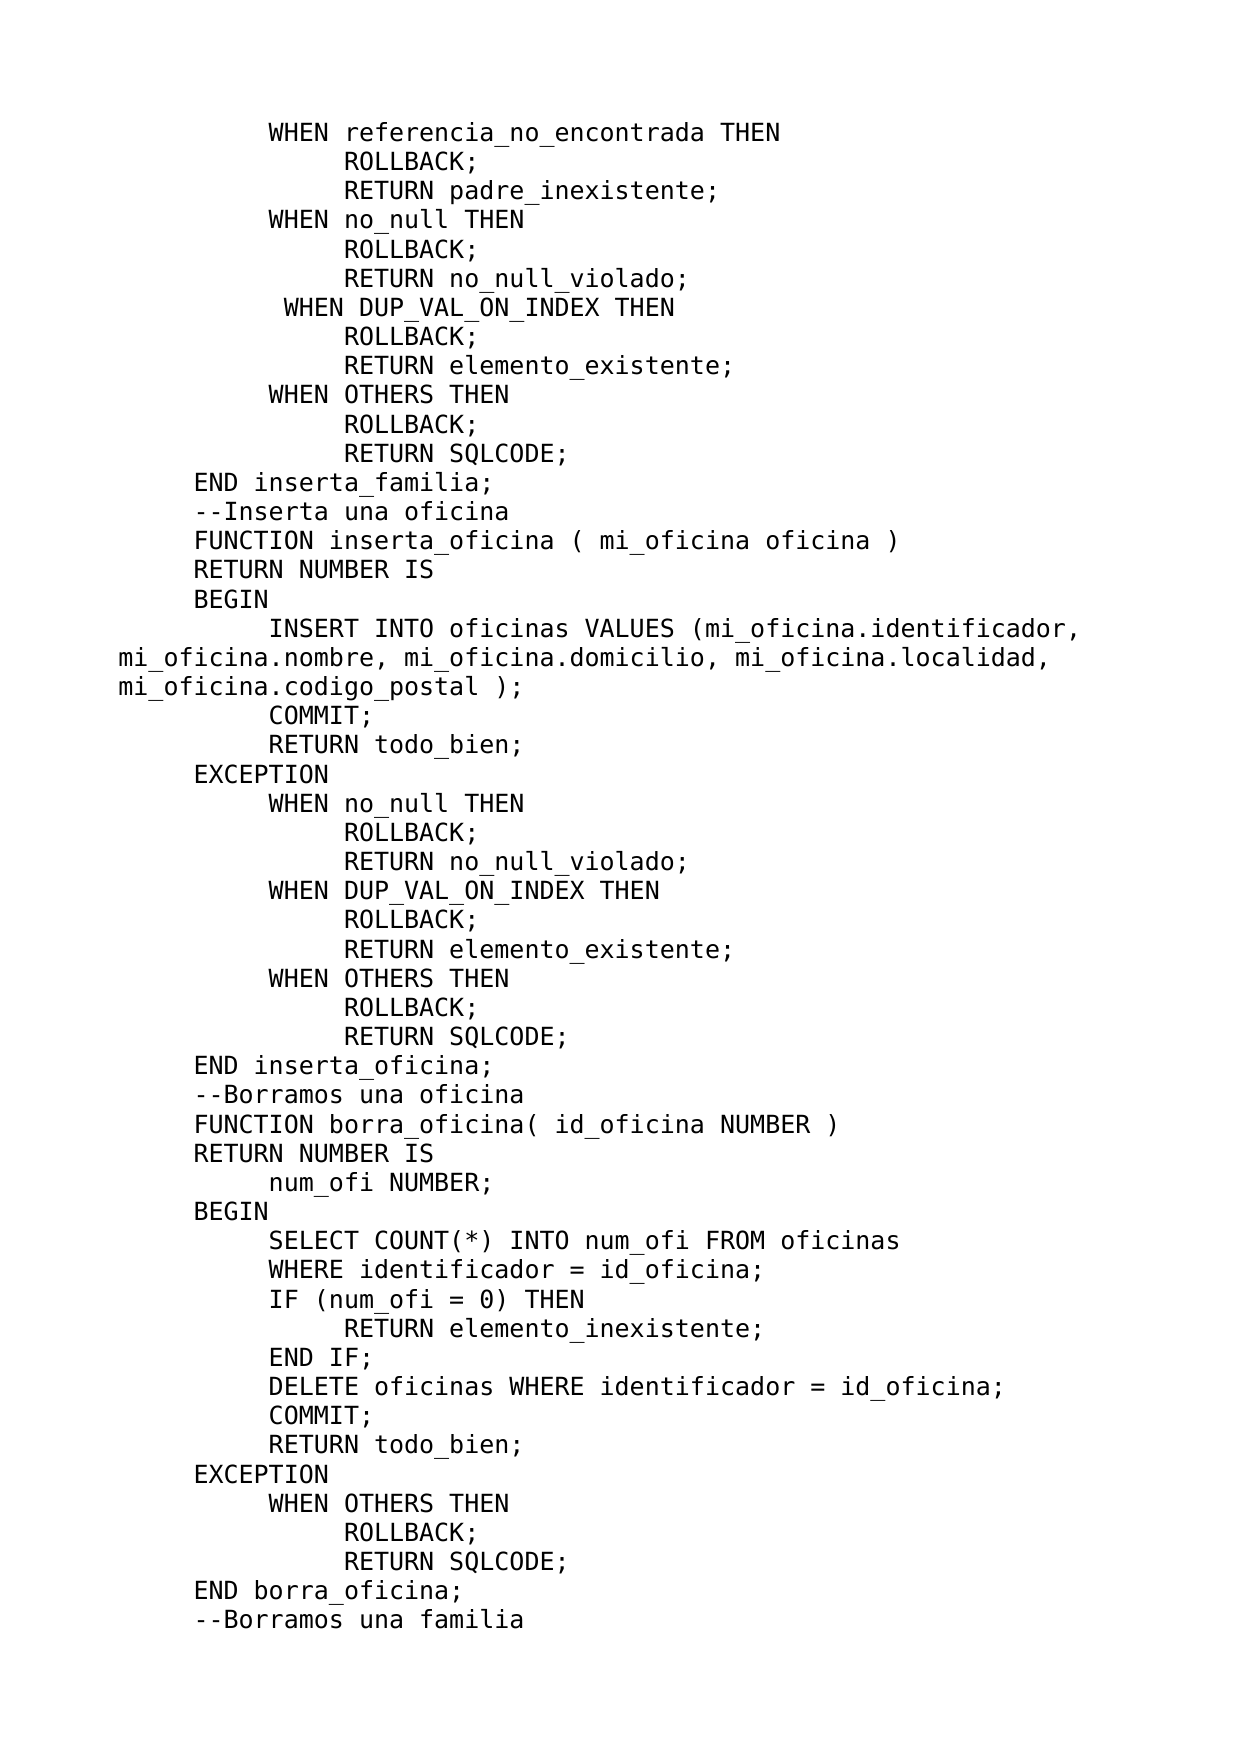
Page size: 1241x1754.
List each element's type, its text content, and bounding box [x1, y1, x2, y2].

text ROLLBACK; [118, 818, 1122, 847]
text WHEN OTHERS THEN [118, 964, 1122, 993]
text COMMIT; [118, 1401, 1122, 1431]
text BEGIN [118, 1197, 1122, 1226]
text WHEN no_null THEN [118, 206, 1122, 235]
text ROLLBACK; [118, 322, 1122, 351]
text END inserta_familia; [118, 468, 1122, 497]
text RETURN todo_bien; [118, 731, 1122, 760]
text --Inserta una oficina [118, 497, 1122, 526]
text ROLLBACK; [118, 147, 1122, 176]
text BEGIN [118, 585, 1122, 614]
text INSERT INTO oficinas VALUES (mi_oficina.identificador, mi_oficina.nombre, mi_oficina.domicilio, mi_oficina.localidad, mi_oficina.codigo_postal ); [118, 614, 1122, 701]
text RETURN NUMBER IS [118, 1139, 1122, 1168]
text WHEN OTHERS THEN [118, 1489, 1122, 1518]
text RETURN elemento_existente; [118, 935, 1122, 964]
text RETURN SQLCODE; [118, 1547, 1122, 1576]
text ROLLBACK; [118, 993, 1122, 1022]
text RETURN elemento_existente; [118, 351, 1122, 381]
text EXCEPTION [118, 760, 1122, 789]
text END inserta_oficina; [118, 1051, 1122, 1081]
text --Borramos una familia [118, 1606, 1122, 1635]
text RETURN todo_bien; [118, 1431, 1122, 1460]
text WHEN DUP_VAL_ON_INDEX THEN [118, 876, 1122, 906]
text RETURN SQLCODE; [118, 439, 1122, 468]
text FUNCTION borra_oficina( id_oficina NUMBER ) [118, 1110, 1122, 1139]
text num_ofi NUMBER; [118, 1168, 1122, 1197]
text WHEN DUP_VAL_ON_INDEX THEN [118, 293, 1122, 322]
text EXCEPTION [118, 1460, 1122, 1489]
text ROLLBACK; [118, 410, 1122, 439]
text FUNCTION inserta_oficina ( mi_oficina oficina ) [118, 526, 1122, 556]
text IF (num_ofi = 0) THEN [118, 1285, 1122, 1314]
text END IF; [118, 1343, 1122, 1372]
text COMMIT; [118, 701, 1122, 731]
text ROLLBACK; [118, 906, 1122, 935]
text RETURN no_null_violado; [118, 264, 1122, 293]
text DELETE oficinas WHERE identificador = id_oficina; [118, 1372, 1122, 1401]
text RETURN elemento_inexistente; [118, 1314, 1122, 1343]
text --Borramos una oficina [118, 1081, 1122, 1110]
text RETURN NUMBER IS [118, 556, 1122, 585]
text ROLLBACK; [118, 1518, 1122, 1547]
text ROLLBACK; [118, 235, 1122, 264]
text WHERE identificador = id_oficina; [118, 1256, 1122, 1285]
text RETURN no_null_violado; [118, 847, 1122, 876]
text SELECT COUNT(*) INTO num_ofi FROM oficinas [118, 1226, 1122, 1256]
text END borra_oficina; [118, 1576, 1122, 1606]
text RETURN padre_inexistente; [118, 176, 1122, 206]
text WHEN referencia_no_encontrada THEN [118, 118, 1122, 147]
text WHEN no_null THEN [118, 789, 1122, 818]
text WHEN OTHERS THEN [118, 381, 1122, 410]
text RETURN SQLCODE; [118, 1022, 1122, 1051]
